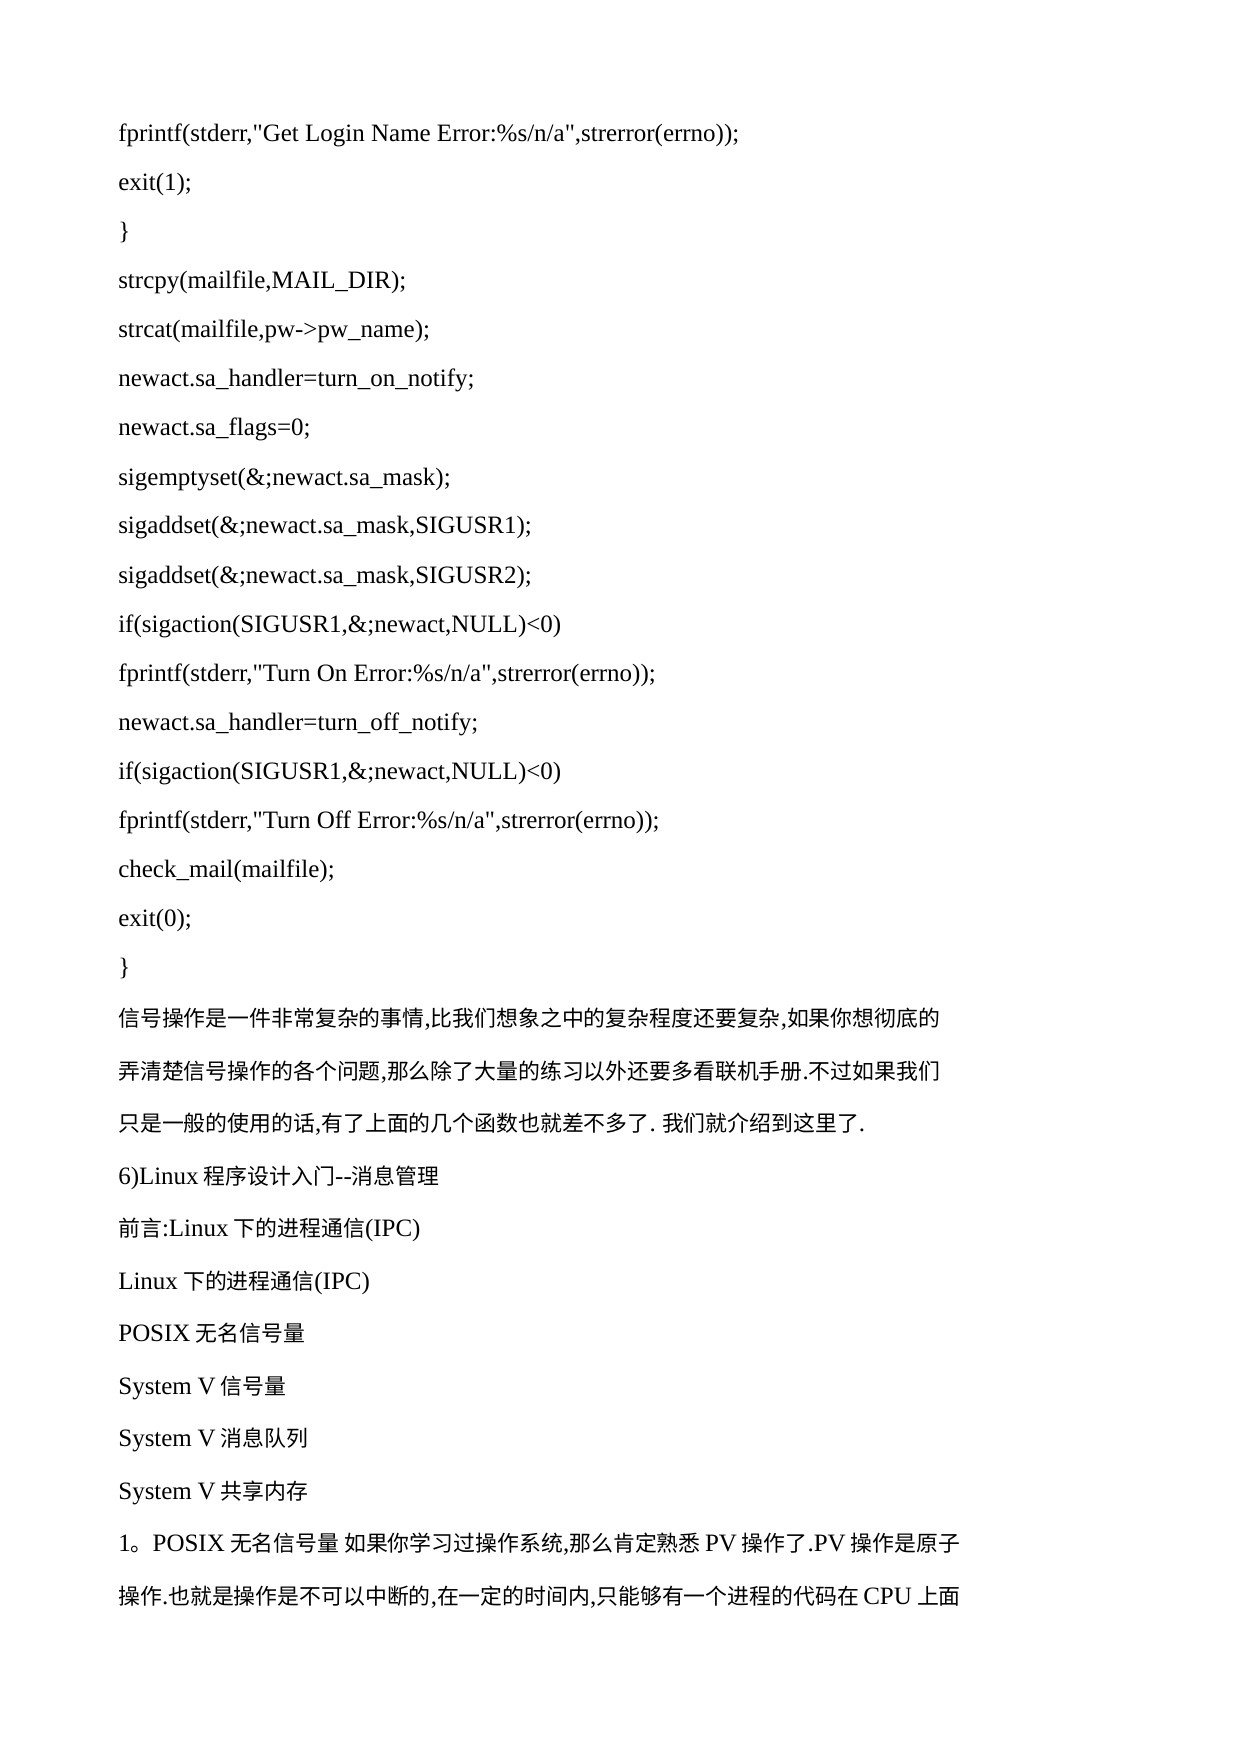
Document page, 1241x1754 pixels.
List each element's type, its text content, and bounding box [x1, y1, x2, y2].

text sigaddset(&;newact.sa_mask,SIGUSR1); [118, 511, 1122, 539]
text sigemptyset(&;newact.sa_mask); [118, 462, 1122, 490]
text System V信号量 [118, 1369, 1122, 1400]
text 6)Linux程序设计入门--消息管理 [118, 1159, 1122, 1190]
text Linux下的进程通信(IPC) [118, 1264, 1122, 1295]
text sigaddset(&;newact.sa_mask,SIGUSR2); [118, 560, 1122, 588]
text System V共享内存 [118, 1474, 1122, 1505]
text fprintf(stderr,"Get Login Name Error:%s/n/a",strerror(errno)); [118, 118, 1122, 147]
text check_mail(mailfile); [118, 854, 1122, 883]
text strcat(mailfile,pw->pw_name); [118, 314, 1122, 343]
text exit(1); [118, 167, 1122, 196]
text fprintf(stderr,"Turn Off Error:%s/n/a",strerror(errno)); [118, 805, 1122, 834]
text exit(0); [118, 903, 1122, 932]
text fprintf(stderr,"Turn On Error:%s/n/a",strerror(errno)); [118, 658, 1122, 687]
text if(sigaction(SIGUSR1,&;newact,NULL)<0) [118, 756, 1122, 785]
text newact.sa_handler=turn_on_notify; [118, 363, 1122, 392]
text 信号操作是一件非常复杂的事情,比我们想象之中的复杂程度还要复杂,如果你想彻底的 [118, 1001, 1122, 1033]
text 只是一般的使用的话,有了上面的几个函数也就差不多了. 我们就介绍到这里了. [118, 1106, 1122, 1138]
text newact.sa_flags=0; [118, 412, 1122, 441]
text } [118, 952, 1122, 981]
text 1。POSIX无名信号量 如果你学习过操作系统,那么肯定熟悉PV操作了.PV操作是原子 [118, 1526, 1122, 1558]
text 弄清楚信号操作的各个问题,那么除了大量的练习以外还要多看联机手册.不过如果我们 [118, 1054, 1122, 1085]
text newact.sa_handler=turn_off_notify; [118, 707, 1122, 736]
text 前言:Linux下的进程通信(IPC) [118, 1211, 1122, 1243]
text } [118, 216, 1122, 245]
text 操作.也就是操作是不可以中断的,在一定的时间内,只能够有一个进程的代码在CPU上面 [118, 1579, 1122, 1610]
text System V消息队列 [118, 1421, 1122, 1453]
text POSIX无名信号量 [118, 1316, 1122, 1348]
text strcpy(mailfile,MAIL_DIR); [118, 265, 1122, 294]
text if(sigaction(SIGUSR1,&;newact,NULL)<0) [118, 609, 1122, 637]
